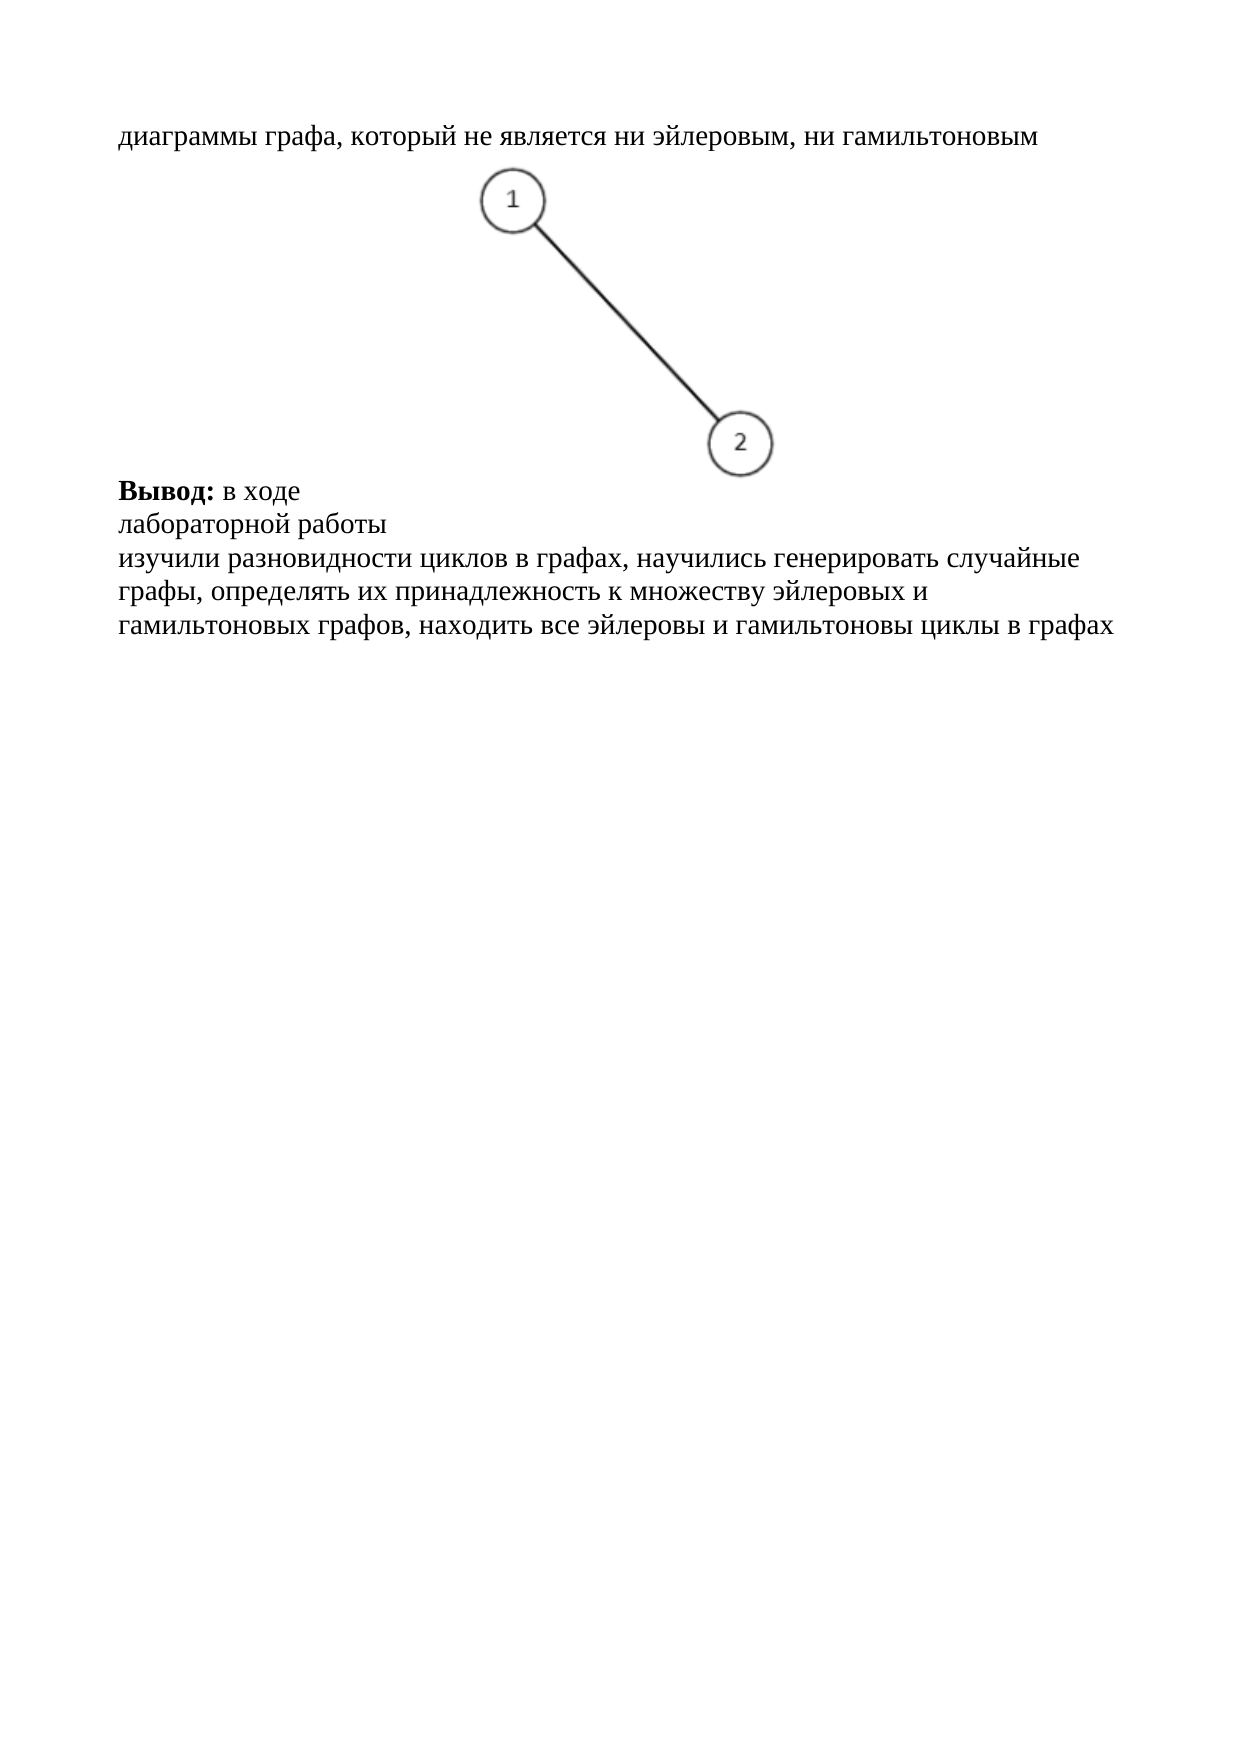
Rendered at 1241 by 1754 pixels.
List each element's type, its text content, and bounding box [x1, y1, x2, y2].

text Вывод: в ходе лабораторной работы изучили разновидности циклов в графах, научились генерировать случайные графы, определять их принадлежность к множеству эйлеровых и гамильтоновых графов, находить все эйлеровы и гамильтоновы циклы в графах [118, 473, 1122, 640]
text диаграммы графа, который не является ни эйлеровым, ни гамильтоновым [118, 118, 1122, 152]
picture [438, 151, 802, 507]
